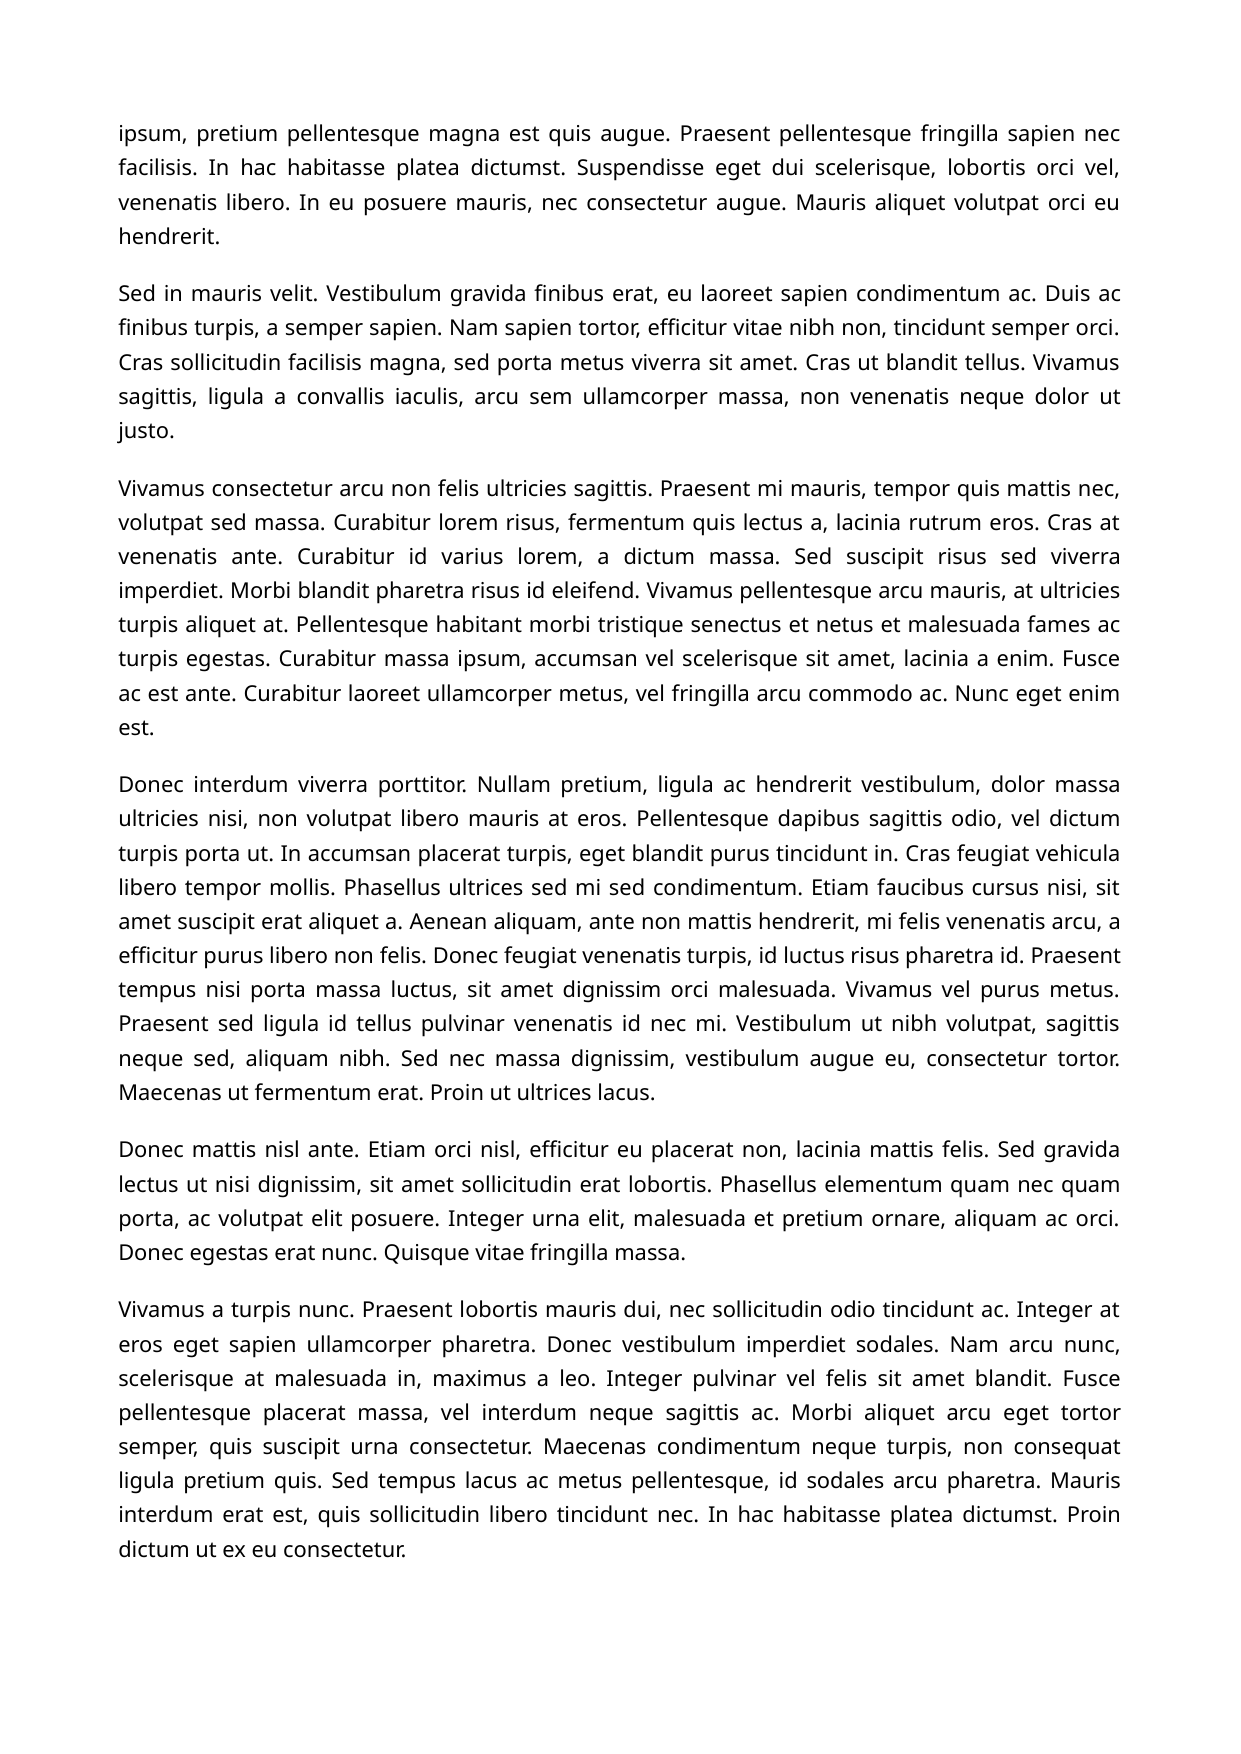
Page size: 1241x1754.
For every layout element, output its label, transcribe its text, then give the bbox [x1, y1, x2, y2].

text Vivamus a turpis nunc. Praesent lobortis mauris dui, nec sollicitudin odio tincidunt ac. Integer at eros eget sapien ullamcorper pharetra. Donec vestibulum imperdiet sodales. Nam arcu nunc, scelerisque at malesuada in, maximus a leo. Integer pulvinar vel felis sit amet blandit. Fusce pellentesque placerat massa, vel interdum neque sagittis ac. Morbi aliquet arcu eget tortor semper, quis suscipit urna consectetur. Maecenas condimentum neque turpis, non consequat ligula pretium quis. Sed tempus lacus ac metus pellentesque, id sodales arcu pharetra. Mauris interdum erat est, quis sollicitudin libero tincidunt nec. In hac habitasse platea dictumst. Proin dictum ut ex eu consectetur. [118, 1294, 1122, 1563]
text Donec mattis nisl ante. Etiam orci nisl, efficitur eu placerat non, lacinia mattis felis. Sed gravida lectus ut nisi dignissim, sit amet sollicitudin erat lobortis. Phasellus elementum quam nec quam porta, ac volutpat elit posuere. Integer urna elit, malesuada et pretium ornare, aliquam ac orci. Donec egestas erat nunc. Quisque vitae fringilla massa. [118, 1134, 1122, 1267]
text ipsum, pretium pellentesque magna est quis augue. Praesent pellentesque fringilla sapien nec facilisis. In hac habitasse platea dictumst. Suspendisse eget dui scelerisque, lobortis orci vel, venenatis libero. In eu posuere mauris, nec consectetur augue. Mauris aliquet volutpat orci eu hendrerit. [118, 118, 1122, 250]
text Donec interdum viverra porttitor. Nullam pretium, ligula ac hendrerit vestibulum, dolor massa ultricies nisi, non volutpat libero mauris at eros. Pellentesque dapibus sagittis odio, vel dictum turpis porta ut. In accumsan placerat turpis, eget blandit purus tincidunt in. Cras feugiat vehicula libero tempor mollis. Phasellus ultrices sed mi sed condimentum. Etiam faucibus cursus nisi, sit amet suscipit erat aliquet a. Aenean aliquam, ante non mattis hendrerit, mi felis venenatis arcu, a efficitur purus libero non felis. Donec feugiat venenatis turpis, id luctus risus pharetra id. Praesent tempus nisi porta massa luctus, sit amet dignissim orci malesuada. Vivamus vel purus metus. Praesent sed ligula id tellus pulvinar venenatis id nec mi. Vestibulum ut nibh volutpat, sagittis neque sed, aliquam nibh. Sed nec massa dignissim, vestibulum augue eu, consectetur tortor. Maecenas ut fermentum erat. Proin ut ultrices lacus. [118, 769, 1122, 1107]
text Vivamus consectetur arcu non felis ultricies sagittis. Praesent mi mauris, tempor quis mattis nec, volutpat sed massa. Curabitur lorem risus, fermentum quis lectus a, lacinia rutrum eros. Cras at venenatis ante. Curabitur id varius lorem, a dictum massa. Sed suscipit risus sed viverra imperdiet. Morbi blandit pharetra risus id eleifend. Vivamus pellentesque arcu mauris, at ultricies turpis aliquet at. Pellentesque habitant morbi tristique senectus et netus et malesuada fames ac turpis egestas. Curabitur massa ipsum, accumsan vel scelerisque sit amet, lacinia a enim. Fusce ac est ante. Curabitur laoreet ullamcorper metus, vel fringilla arcu commodo ac. Nunc eget enim est. [118, 472, 1122, 741]
text Sed in mauris velit. Vestibulum gravida finibus erat, eu laoreet sapien condimentum ac. Duis ac finibus turpis, a semper sapien. Nam sapien tortor, efficitur vitae nibh non, tincidunt semper orci. Cras sollicitudin facilisis magna, sed porta metus viverra sit amet. Cras ut blandit tellus. Vivamus sagittis, ligula a convallis iaculis, arcu sem ullamcorper massa, non venenatis neque dolor ut justo. [118, 278, 1122, 445]
